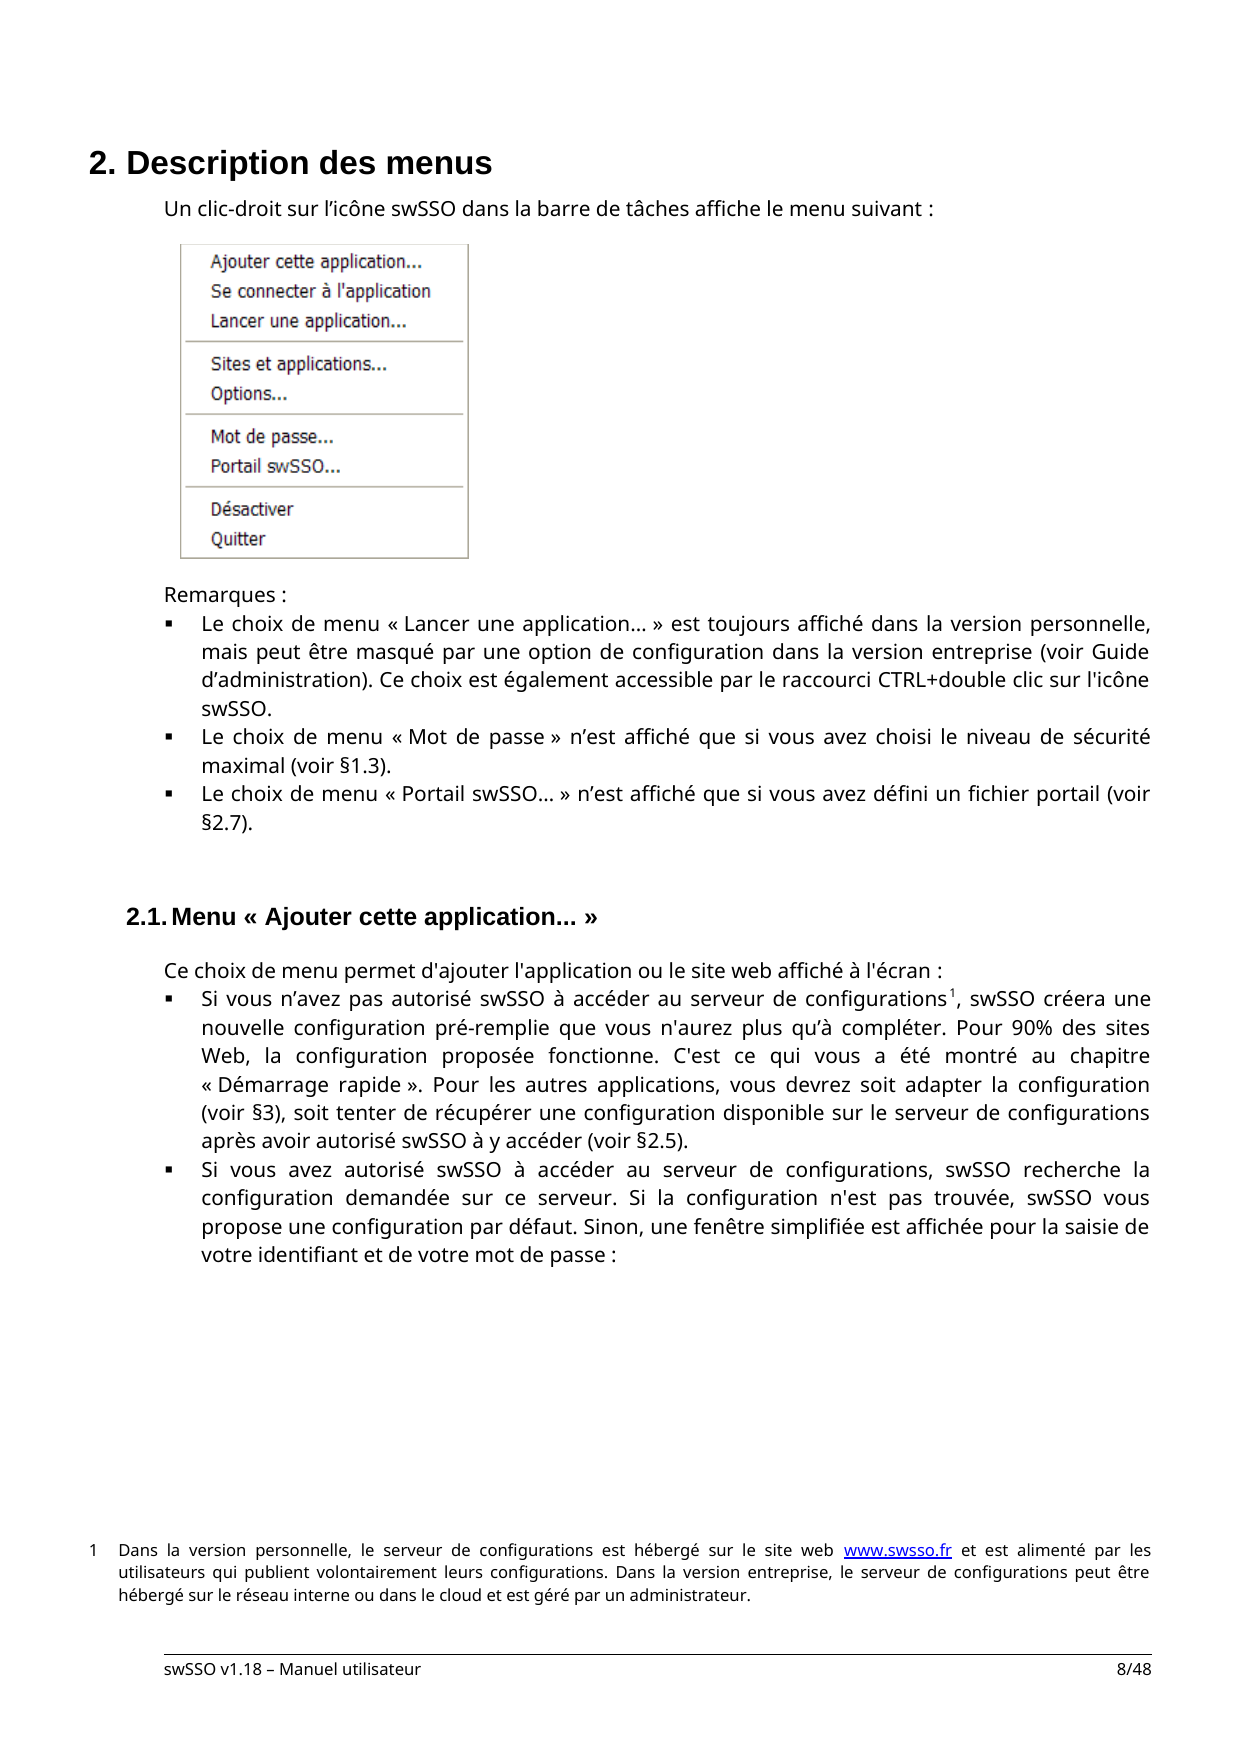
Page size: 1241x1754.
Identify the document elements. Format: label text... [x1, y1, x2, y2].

list Le choix de menu « Lancer une application… » est toujours affiché dans la version personnelle, mais peut être masqué par une option de configuration dans la version entreprise (voir Guide d’administration). Ce choix est également accessible par le raccourci CTRL+double clic sur l'icône swSSO. [164, 609, 1152, 722]
list Si vous avez autorisé swSSO à accéder au serveur de configurations, swSSO recherche la configuration demandée sur ce serveur. Si la configuration n'est pas trouvée, swSSO vous propose une configuration par défaut. Sinon, une fenêtre simplifiée est affichée pour la saisie de votre identifiant et de votre mot de passe : [164, 1155, 1152, 1269]
picture [180, 244, 469, 559]
subtitle Description des menus [89, 143, 1152, 182]
subtitle Menu « Ajouter cette application... » [126, 902, 1152, 931]
list Dans la version personnelle, le serveur de configurations est hébergé sur le site web www.swsso.fr et est alimenté par les utilisateurs qui publient volontairement leurs configurations. Dans la version entreprise, le serveur de configurations peut être hébergé sur le réseau interne ou dans le cloud et est géré par un administrateur. [89, 1538, 1152, 1606]
text Un clic-droit sur l’icône swSSO dans la barre de tâches affiche le menu suivant : [164, 194, 1152, 222]
text Ce choix de menu permet d'ajouter l'application ou le site web affiché à l'écran : [164, 956, 1152, 984]
list Le choix de menu « Portail swSSO… » n’est affiché que si vous avez défini un fichier portail (voir §2.7). [164, 779, 1152, 836]
list Le choix de menu « Mot de passe » n’est affiché que si vous avez choisi le niveau de sécurité maximal (voir §1.3). [164, 722, 1152, 779]
list Si vous n’avez pas autorisé swSSO à accéder au serveur de configurations, swSSO créera une nouvelle configuration pré-remplie que vous n'aurez plus qu’à compléter. Pour 90% des sites Web, la configuration proposée fonctionne. C'est ce qui vous a été montré au chapitre « Démarrage rapide ». Pour les autres applications, vous devrez soit adapter la configuration (voir §3), soit tenter de récupérer une configuration disponible sur le serveur de configurations après avoir autorisé swSSO à y accéder (voir §2.5). [164, 984, 1152, 1155]
text Remarques : [164, 580, 1152, 609]
